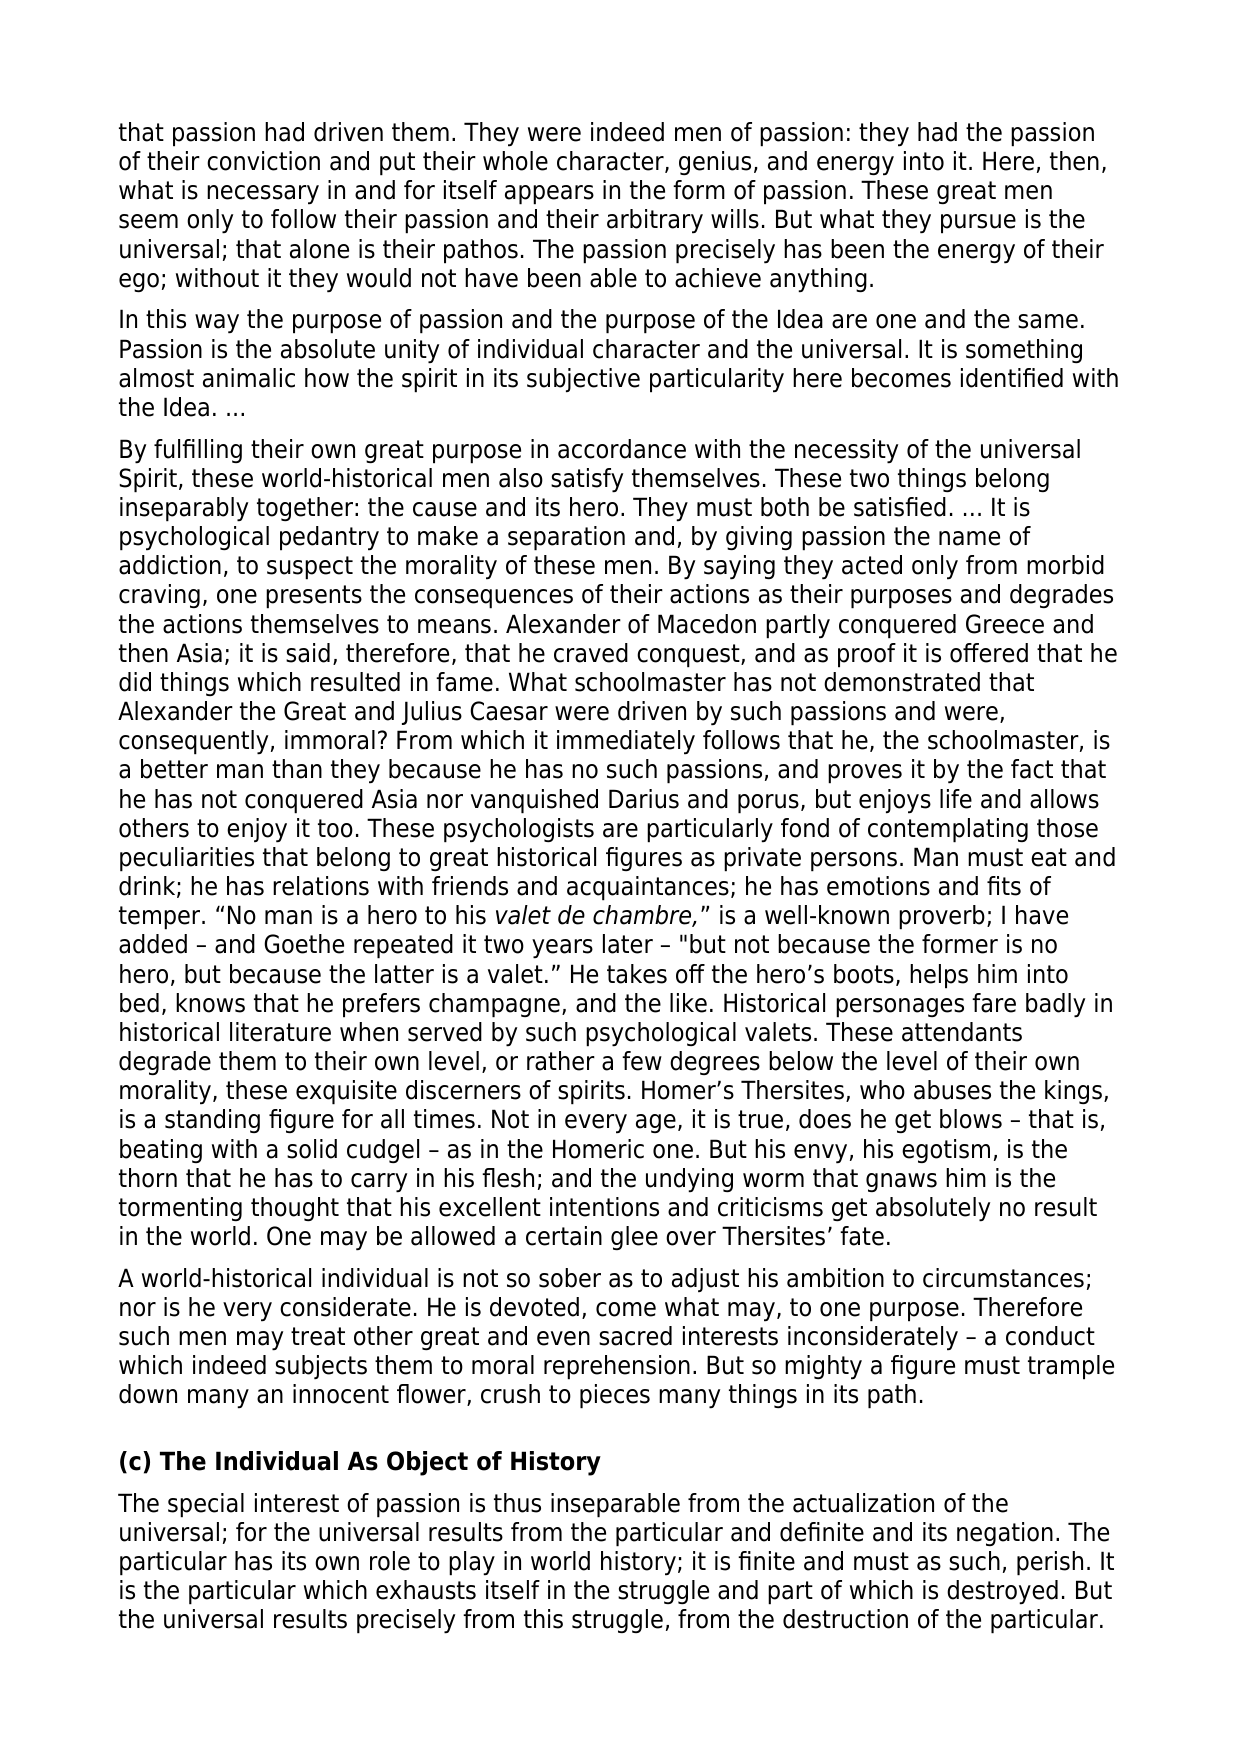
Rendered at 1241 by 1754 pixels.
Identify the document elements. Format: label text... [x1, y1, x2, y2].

text The special interest of passion is thus inseparable from the actualization of the universal; for the universal results from the particular and definite and its negation. The particular has its own role to play in world history; it is finite and must as such, perish. It is the particular which exhausts itself in the struggle and part of which is destroyed. But the universal results precisely from this struggle, from the destruction of the particular. [118, 1489, 1122, 1635]
subtitle (c) The Individual As Object of History [118, 1447, 1122, 1476]
text that passion had driven them. They were indeed men of passion: they had the passion of their conviction and put their whole character, genius, and energy into it. Here, then, what is necessary in and for itself appears in the form of passion. These great men seem only to follow their passion and their arbitrary wills. But what they pursue is the universal; that alone is their pathos. The passion precisely has been the energy of their ego; without it they would not have been able to achieve anything. [118, 118, 1122, 293]
text A world-historical individual is not so sober as to adjust his ambition to circumstances; nor is he very considerate. He is devoted, come what may, to one purpose. Therefore such men may treat other great and even sacred interests inconsiderately – a conduct which indeed subjects them to moral reprehension. But so mighty a figure must trample down many an innocent flower, crush to pieces many things in its path. [118, 1264, 1122, 1410]
text In this way the purpose of passion and the purpose of the Idea are one and the same. Passion is the absolute unity of individual character and the universal. It is something almost animalic how the spirit in its subjective particularity here becomes identified with the Idea. ... [118, 306, 1122, 422]
text By fulfilling their own great purpose in accordance with the necessity of the universal Spirit, these world-historical men also satisfy themselves. These two things belong inseparably together: the cause and its hero. They must both be satisfied. ... It is psychological pedantry to make a separation and, by giving passion the name of addiction, to suspect the morality of these men. By saying they acted only from morbid craving, one presents the consequences of their actions as their purposes and degrades the actions themselves to means. Alexander of Macedon partly conquered Greece and then Asia; it is said, therefore, that he craved conquest, and as proof it is offered that he did things which resulted in fame. What schoolmaster has not demonstrated that Alexander the Great and Julius Caesar were driven by such passions and were, consequently, immoral? From which it immediately follows that he, the schoolmaster, is a better man than they because he has no such passions, and proves it by the fact that he has not conquered Asia nor vanquished Darius and porus, but enjoys life and allows others to enjoy it too. These psychologists are particularly fond of contemplating those peculiarities that belong to great historical figures as private persons. Man must eat and drink; he has relations with friends and acquaintances; he has emotions and fits of temper. “No man is a hero to his valet de chambre,” is a well-known proverb; I have added – and Goethe repeated it two years later – "but not because the former is no hero, but because the latter is a valet.” He takes off the hero’s boots, helps him into bed, knows that he prefers champagne, and the like. Historical personages fare badly in historical literature when served by such psychological valets. These attendants degrade them to their own level, or rather a few degrees below the level of their own morality, these exquisite discerners of spirits. Homer’s Thersites, who abuses the kings, is a standing figure for all times. Not in every age, it is true, does he get blows – that is, beating with a solid cudgel – as in the Homeric one. But his envy, his egotism, is the thorn that he has to carry in his flesh; and the undying worm that gnaws him is the tormenting thought that his excellent intentions and criticisms get absolutely no result in the world. One may be allowed a certain glee over Thersites’ fate. [118, 435, 1122, 1251]
